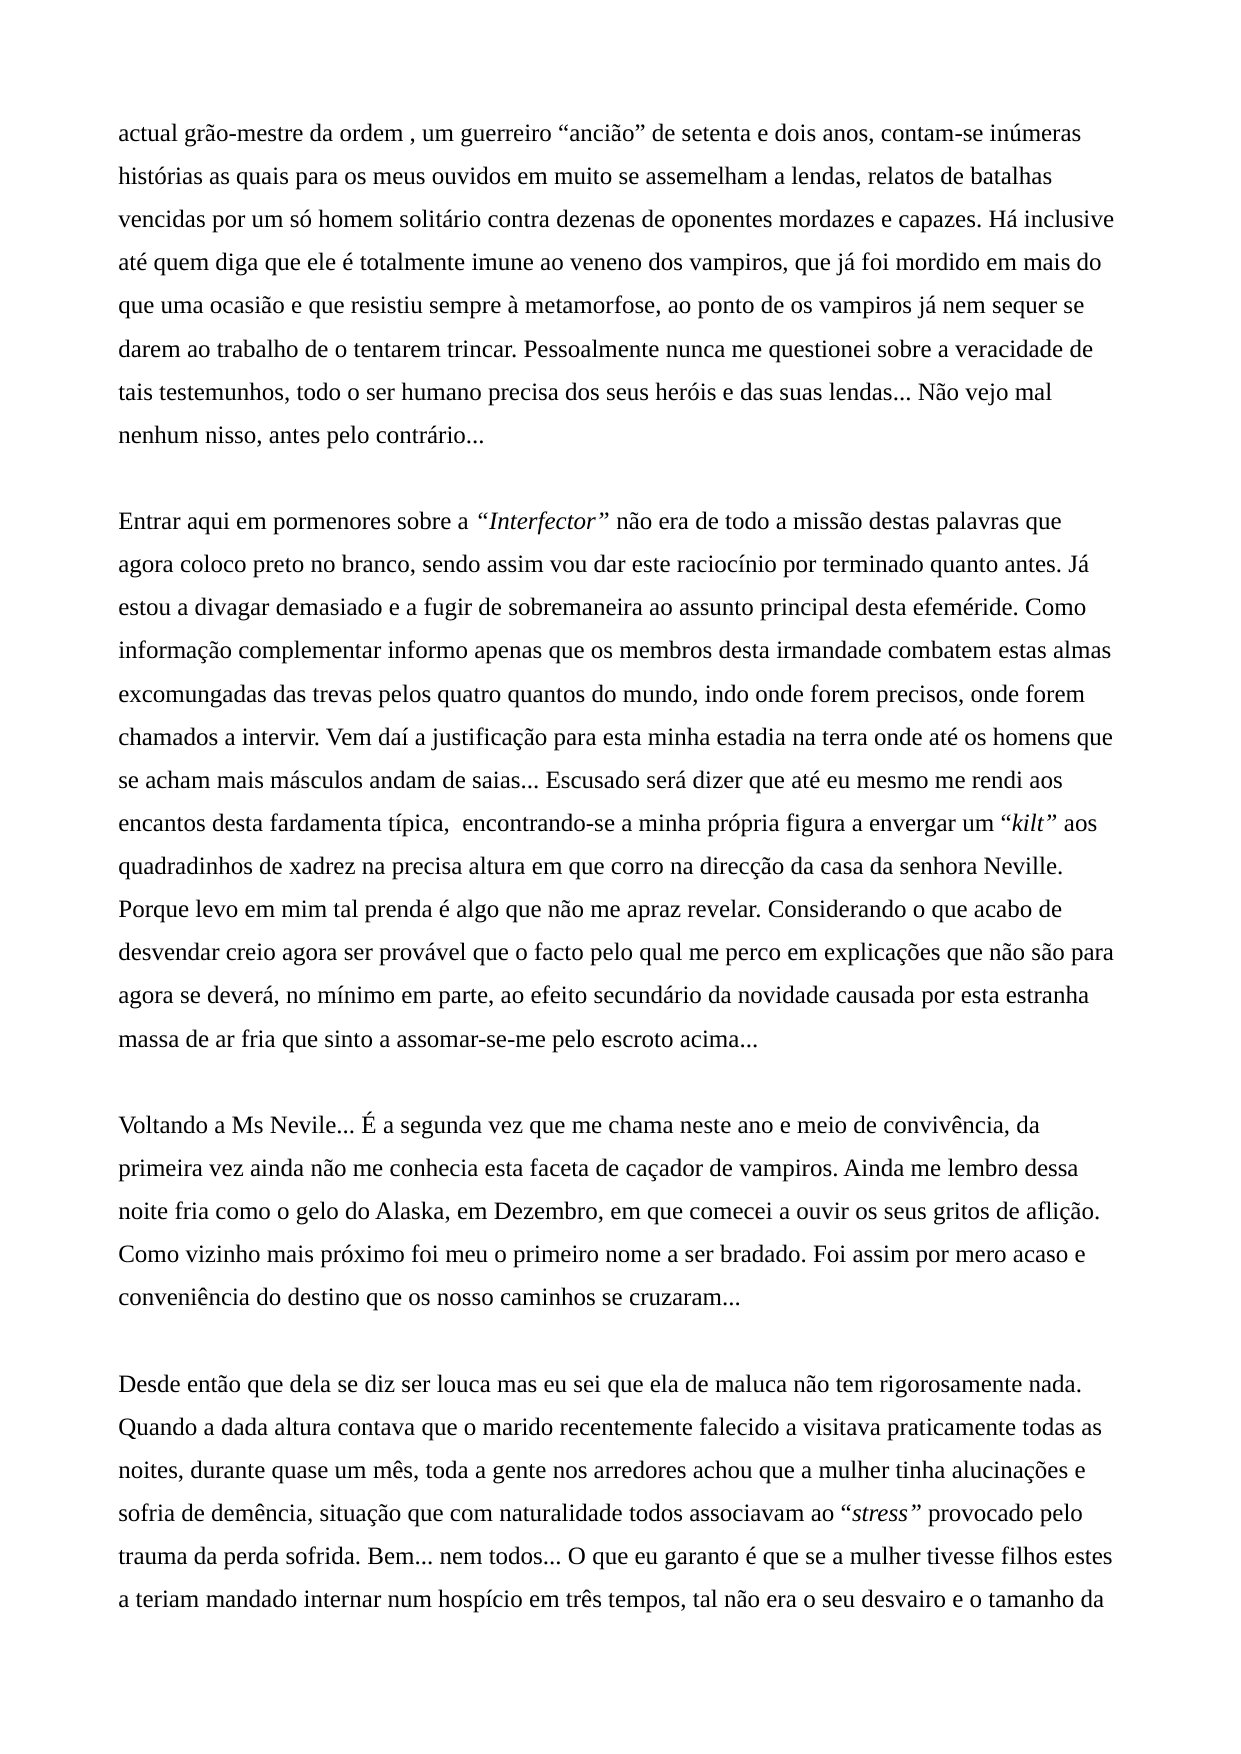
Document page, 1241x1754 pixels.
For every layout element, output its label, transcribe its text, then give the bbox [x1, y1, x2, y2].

text actual grão-mestre da ordem , um guerreiro “ancião” de setenta e dois anos, contam-se inúmeras histórias as quais para os meus ouvidos em muito se assemelham a lendas, relatos de batalhas vencidas por um só homem solitário contra dezenas de oponentes mordazes e capazes. Há inclusive até quem diga que ele é totalmente imune ao veneno dos vampiros, que já foi mordido em mais do que uma ocasião e que resistiu sempre à metamorfose, ao ponto de os vampiros já nem sequer se darem ao trabalho de o tentarem trincar. Pessoalmente nunca me questionei sobre a veracidade de tais testemunhos, todo o ser humano precisa dos seus heróis e das suas lendas... Não vejo mal nenhum nisso, antes pelo contrário... [118, 118, 1122, 449]
text Desde então que dela se diz ser louca mas eu sei que ela de maluca não tem rigorosamente nada. Quando a dada altura contava que o marido recentemente falecido a visitava praticamente todas as noites, durante quase um mês, toda a gente nos arredores achou que a mulher tinha alucinações e sofria de demência, situação que com naturalidade todos associavam ao “stress” provocado pelo trauma da perda sofrida. Bem... nem todos... O que eu garanto é que se a mulher tivesse filhos estes a teriam mandado internar num hospício em três tempos, tal não era o seu desvairo e o tamanho da [118, 1369, 1122, 1613]
text Entrar aqui em pormenores sobre a “Interfector” não era de todo a missão destas palavras que agora coloco preto no branco, sendo assim vou dar este raciocínio por terminado quanto antes. Já estou a divagar demasiado e a fugir de sobremaneira ao assunto principal desta efeméride. Como informação complementar informo apenas que os membros desta irmandade combatem estas almas excomungadas das trevas pelos quatro quantos do mundo, indo onde forem precisos, onde forem chamados a intervir. Vem daí a justificação para esta minha estadia na terra onde até os homens que se acham mais másculos andam de saias... Escusado será dizer que até eu mesmo me rendi aos encantos desta fardamenta típica, encontrando-se a minha própria figura a envergar um “kilt” aos quadradinhos de xadrez na precisa altura em que corro na direcção da casa da senhora Neville. Porque levo em mim tal prenda é algo que não me apraz revelar. Considerando o que acabo de desvendar creio agora ser provável que o facto pelo qual me perco em explicações que não são para agora se deverá, no mínimo em parte, ao efeito secundário da novidade causada por esta estranha massa de ar fria que sinto a assomar-se-me pelo escroto acima... [118, 506, 1122, 1052]
text Voltando a Ms Nevile... É a segunda vez que me chama neste ano e meio de convivência, da primeira vez ainda não me conhecia esta faceta de caçador de vampiros. Ainda me lembro dessa noite fria como o gelo do Alaska, em Dezembro, em que comecei a ouvir os seus gritos de aflição. Como vizinho mais próximo foi meu o primeiro nome a ser bradado. Foi assim por mero acaso e conveniência do destino que os nosso caminhos se cruzaram... [118, 1110, 1122, 1311]
